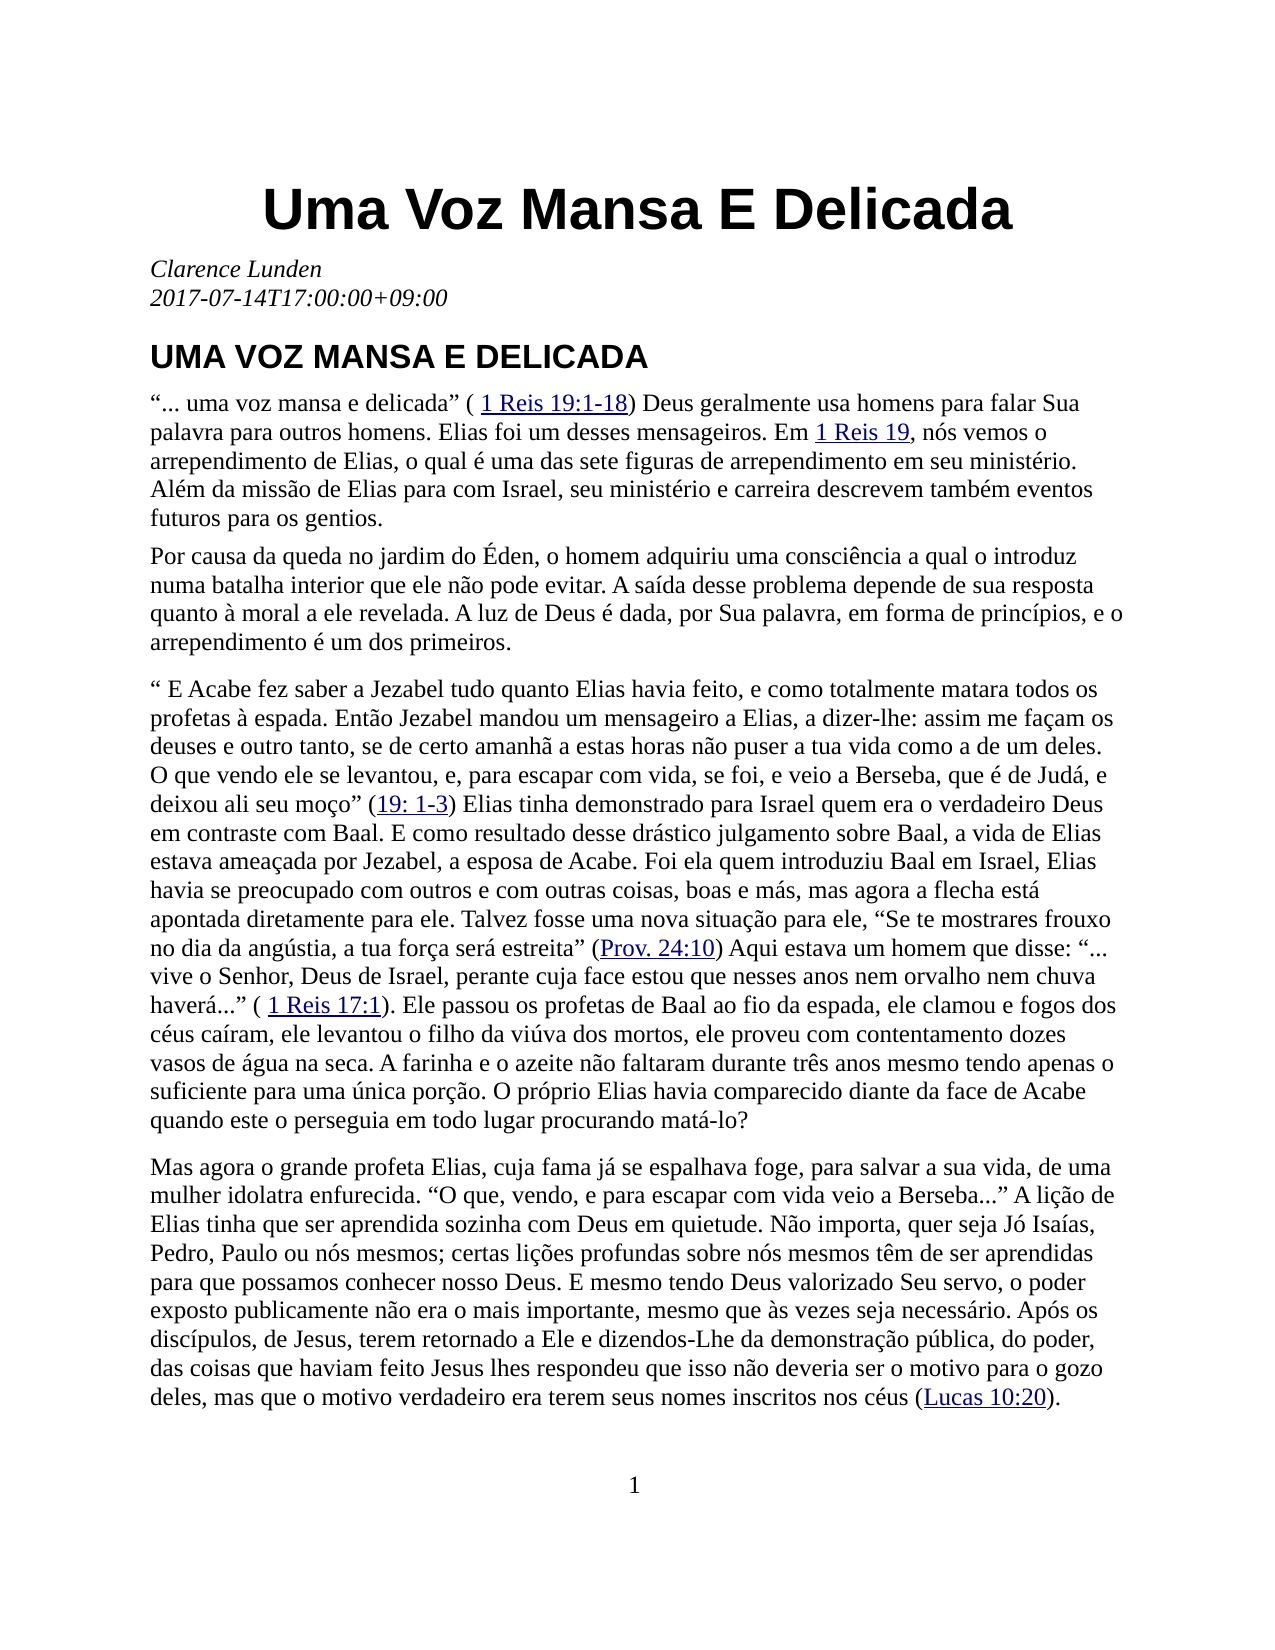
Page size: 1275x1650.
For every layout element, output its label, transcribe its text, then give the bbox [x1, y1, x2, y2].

title Uma Voz Mansa E Delicada [150, 175, 1125, 242]
text “ E Acabe fez saber a Jezabel tudo quanto Elias havia feito, e como totalmente matara todos os profetas à espada. Então Jezabel mandou um mensageiro a Elias, a dizer-lhe: assim me façam os deuses e outro tanto, se de certo amanhã a estas horas não puser a tua vida como a de um deles. O que vendo ele se levantou, e, para escapar com vida, se foi, e veio a Berseba, que é de Judá, e deixou ali seu moço” (19: 1-3) Elias tinha demonstrado para Israel quem era o verdadeiro Deus em contraste com Baal. E como resultado desse drástico julgamento sobre Baal, a vida de Elias estava ameaçada por Jezabel, a esposa de Acabe. Foi ela quem introduziu Baal em Israel, Elias havia se preocupado com outros e com outras coisas, boas e más, mas agora a flecha está apontada diretamente para ele. Talvez fosse uma nova situação para ele, “Se te mostrares frouxo no dia da angústia, a tua força será estreita” (Prov. 24:10) Aqui estava um homem que disse: “... vive o Senhor, Deus de Israel, perante cuja face estou que nesses anos nem orvalho nem chuva haverá...” ( 1 Reis 17:1). Ele passou os profetas de Baal ao fio da espada, ele clamou e fogos dos céus caíram, ele levantou o filho da viúva dos mortos, ele proveu com contentamento dozes vasos de água na seca. A farinha e o azeite não faltaram durante três anos mesmo tendo apenas o suficiente para uma única porção. O próprio Elias havia comparecido diante da face de Acabe quando este o perseguia em todo lugar procurando matá-lo? [150, 674, 1125, 1134]
text “... uma voz mansa e delicada” ( 1 Reis 19:1-18) Deus geralmente usa homens para falar Sua palavra para outros homens. Elias foi um desses mensageiros. Em 1 Reis 19, nós vemos o arrependimento de Elias, o qual é uma das sete figuras de arrependimento em seu ministério. Além da missão de Elias para com Israel, seu ministério e carreira descrevem também eventos futuros para os gentios. [150, 388, 1125, 532]
text 2017-07-14T17:00:00+09:00 [150, 283, 1125, 312]
text Mas agora o grande profeta Elias, cuja fama já se espalhava foge, para salvar a sua vida, de uma mulher idolatra enfurecida. “O que, vendo, e para escapar com vida veio a Berseba...” A lição de Elias tinha que ser aprendida sozinha com Deus em quietude. Não importa, quer seja Jó Isaías, Pedro, Paulo ou nós mesmos; certas lições profundas sobre nós mesmos têm de ser aprendidas para que possamos conhecer nosso Deus. E mesmo tendo Deus valorizado Seu servo, o poder exposto publicamente não era o mais importante, mesmo que às vezes seja necessário. Após os discípulos, de Jesus, terem retornado a Ele e dizendos-Lhe da demonstração pública, do poder, das coisas que haviam feito Jesus lhes respondeu que isso não deveria ser o motivo para o gozo deles, mas que o motivo verdadeiro era terem seus nomes inscritos nos céus (Lucas 10:20). [150, 1152, 1125, 1411]
text Clarence Lunden [150, 254, 1125, 283]
subtitle UMA VOZ MANSA E DELICADA [150, 337, 1125, 376]
text Por causa da queda no jardim do Éden, o homem adquiriu uma consciência a qual o introduz numa batalha interior que ele não pode evitar. A saída desse problema depende de sua resposta quanto à moral a ele revelada. A luz de Deus é dada, por Sua palavra, em forma de princípios, e o arrependimento é um dos primeiros. [150, 541, 1125, 656]
